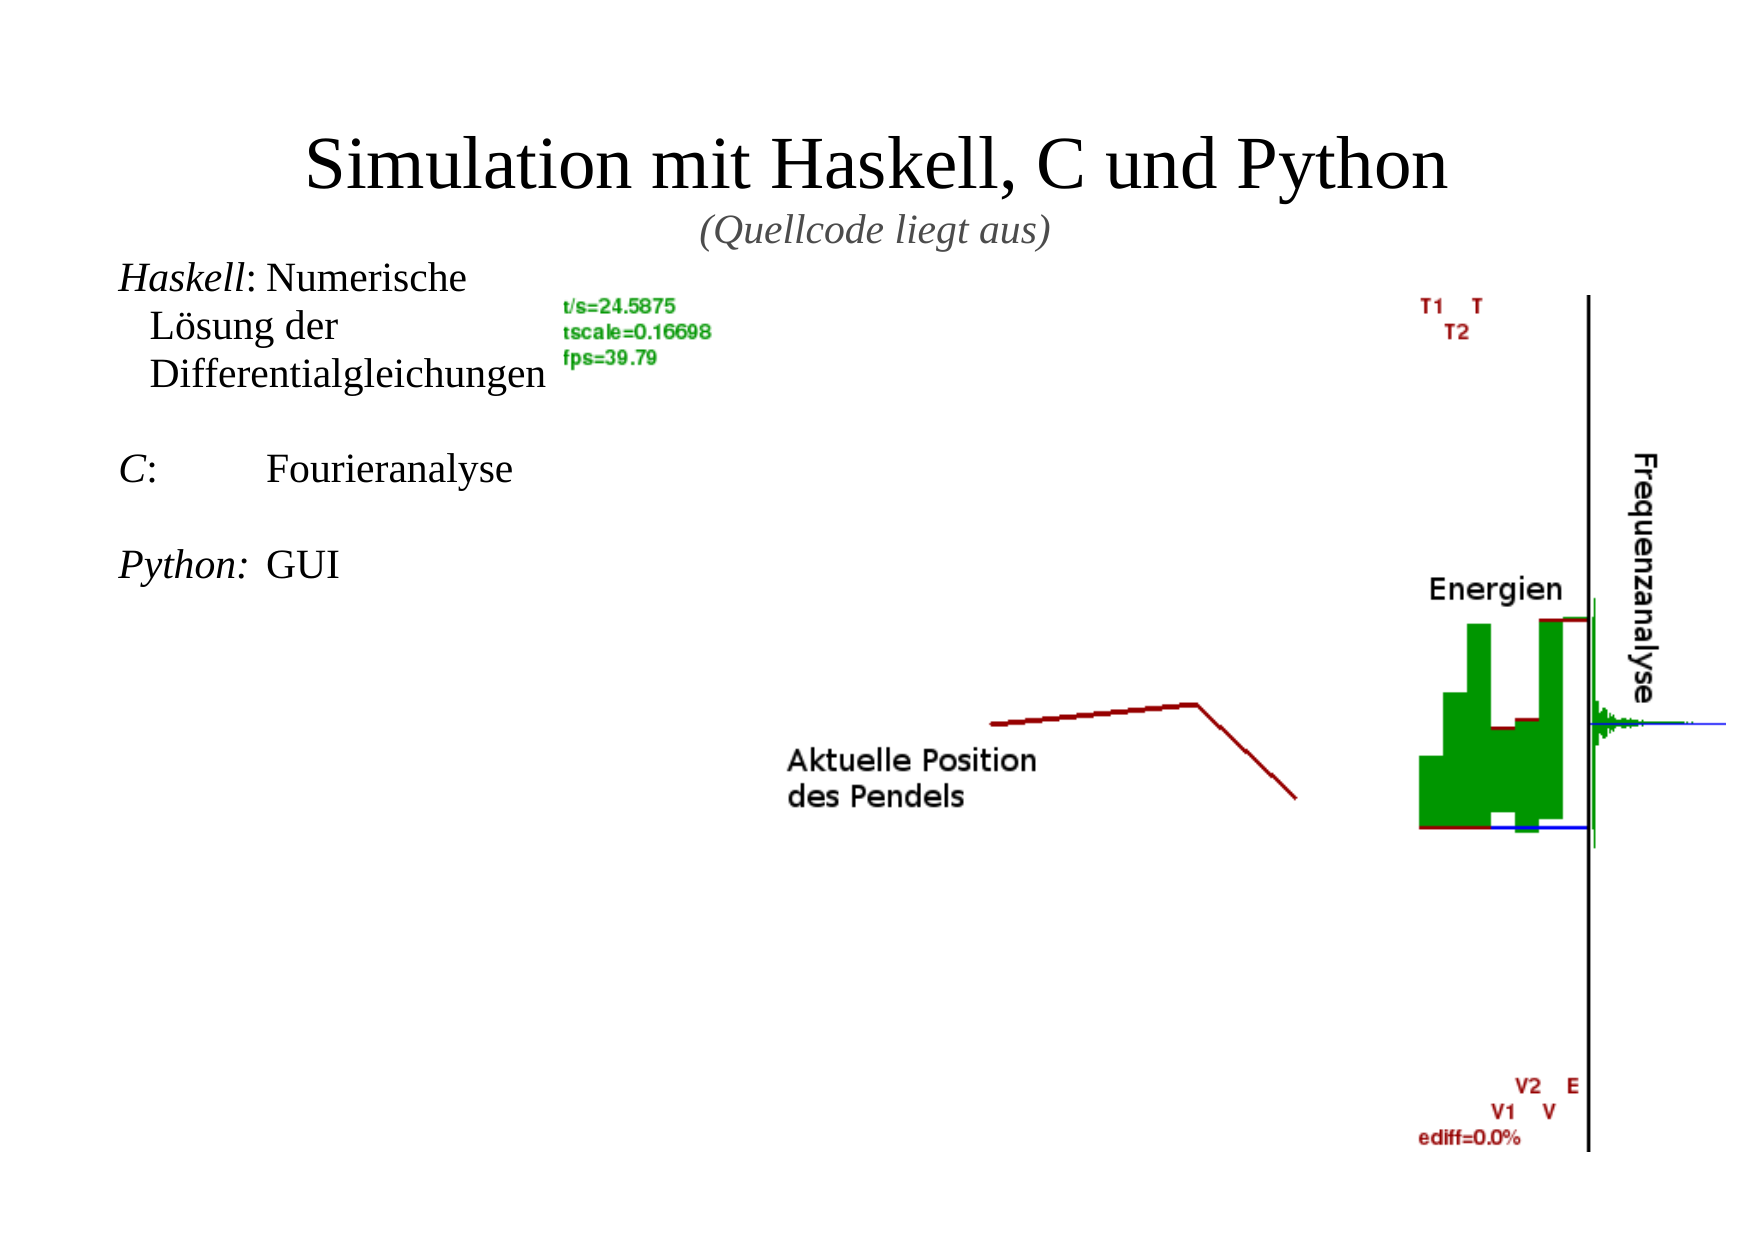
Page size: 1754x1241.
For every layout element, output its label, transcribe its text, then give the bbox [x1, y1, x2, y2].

text Python: GUI [118, 540, 563, 588]
text (Quellcode liegt aus) [118, 204, 1636, 252]
text Differentialgleichungen [118, 348, 563, 396]
text Haskell: Numerische [118, 252, 1636, 300]
picture [563, 295, 1726, 1152]
text Lösung der [118, 300, 563, 348]
text Simulation mit Haskell, C und Python [118, 118, 1636, 204]
text C: Fourieranalyse [118, 444, 563, 492]
